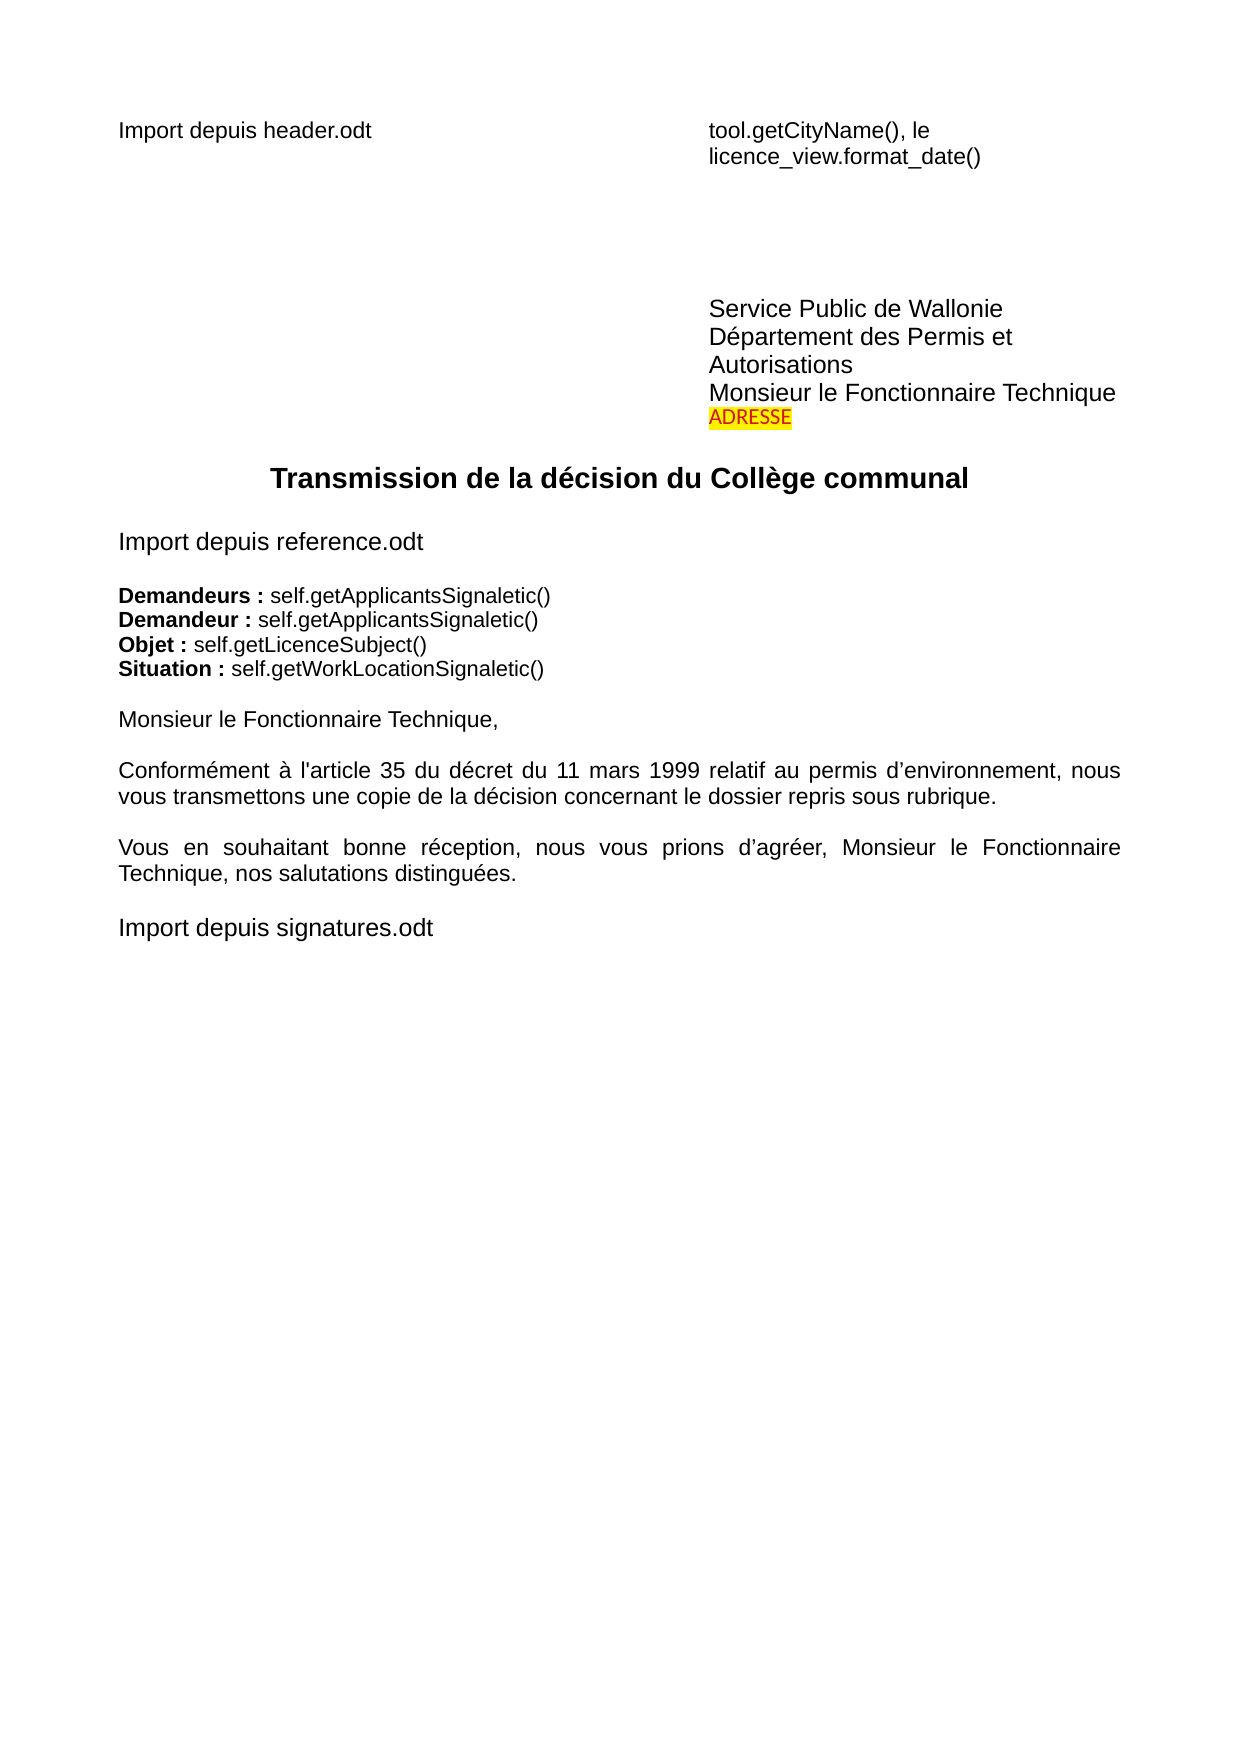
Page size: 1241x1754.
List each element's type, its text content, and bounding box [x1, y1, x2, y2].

text Situation : self.getWorkLocationSignaletic() [118, 657, 1122, 681]
text Conformément à l'article 35 du décret du 11 mars 1999 relatif au permis d’environnement, nous vous transmettons une copie de la décision concernant le dossier repris sous rubrique. [118, 758, 1122, 809]
text Objet : self.getLicenceSubject() [118, 632, 1122, 657]
text Import depuis reference.odt [118, 528, 1122, 556]
title Transmission de la décision du Collège communal [118, 462, 1122, 495]
text Demandeur : self.getApplicantsSignaletic() [118, 608, 1122, 632]
table_header Import depuis header.odt [118, 118, 708, 430]
table_header tool.getCityName(), le licence_view.format_date() Service Public de Wallonie Département des Permis et Autorisations Monsieur le Fonctionnaire Technique ADRESSE [709, 118, 1128, 430]
text Vous en souhaitant bonne réception, nous vous prions d’agréer, Monsieur le Fonctionnaire Technique, nos salutations distinguées. [118, 835, 1122, 886]
text Demandeurs : self.getApplicantsSignaletic() [118, 583, 1122, 608]
text Monsieur le Fonctionnaire Technique, [118, 707, 1122, 733]
text Import depuis signatures.odt [118, 914, 1122, 942]
